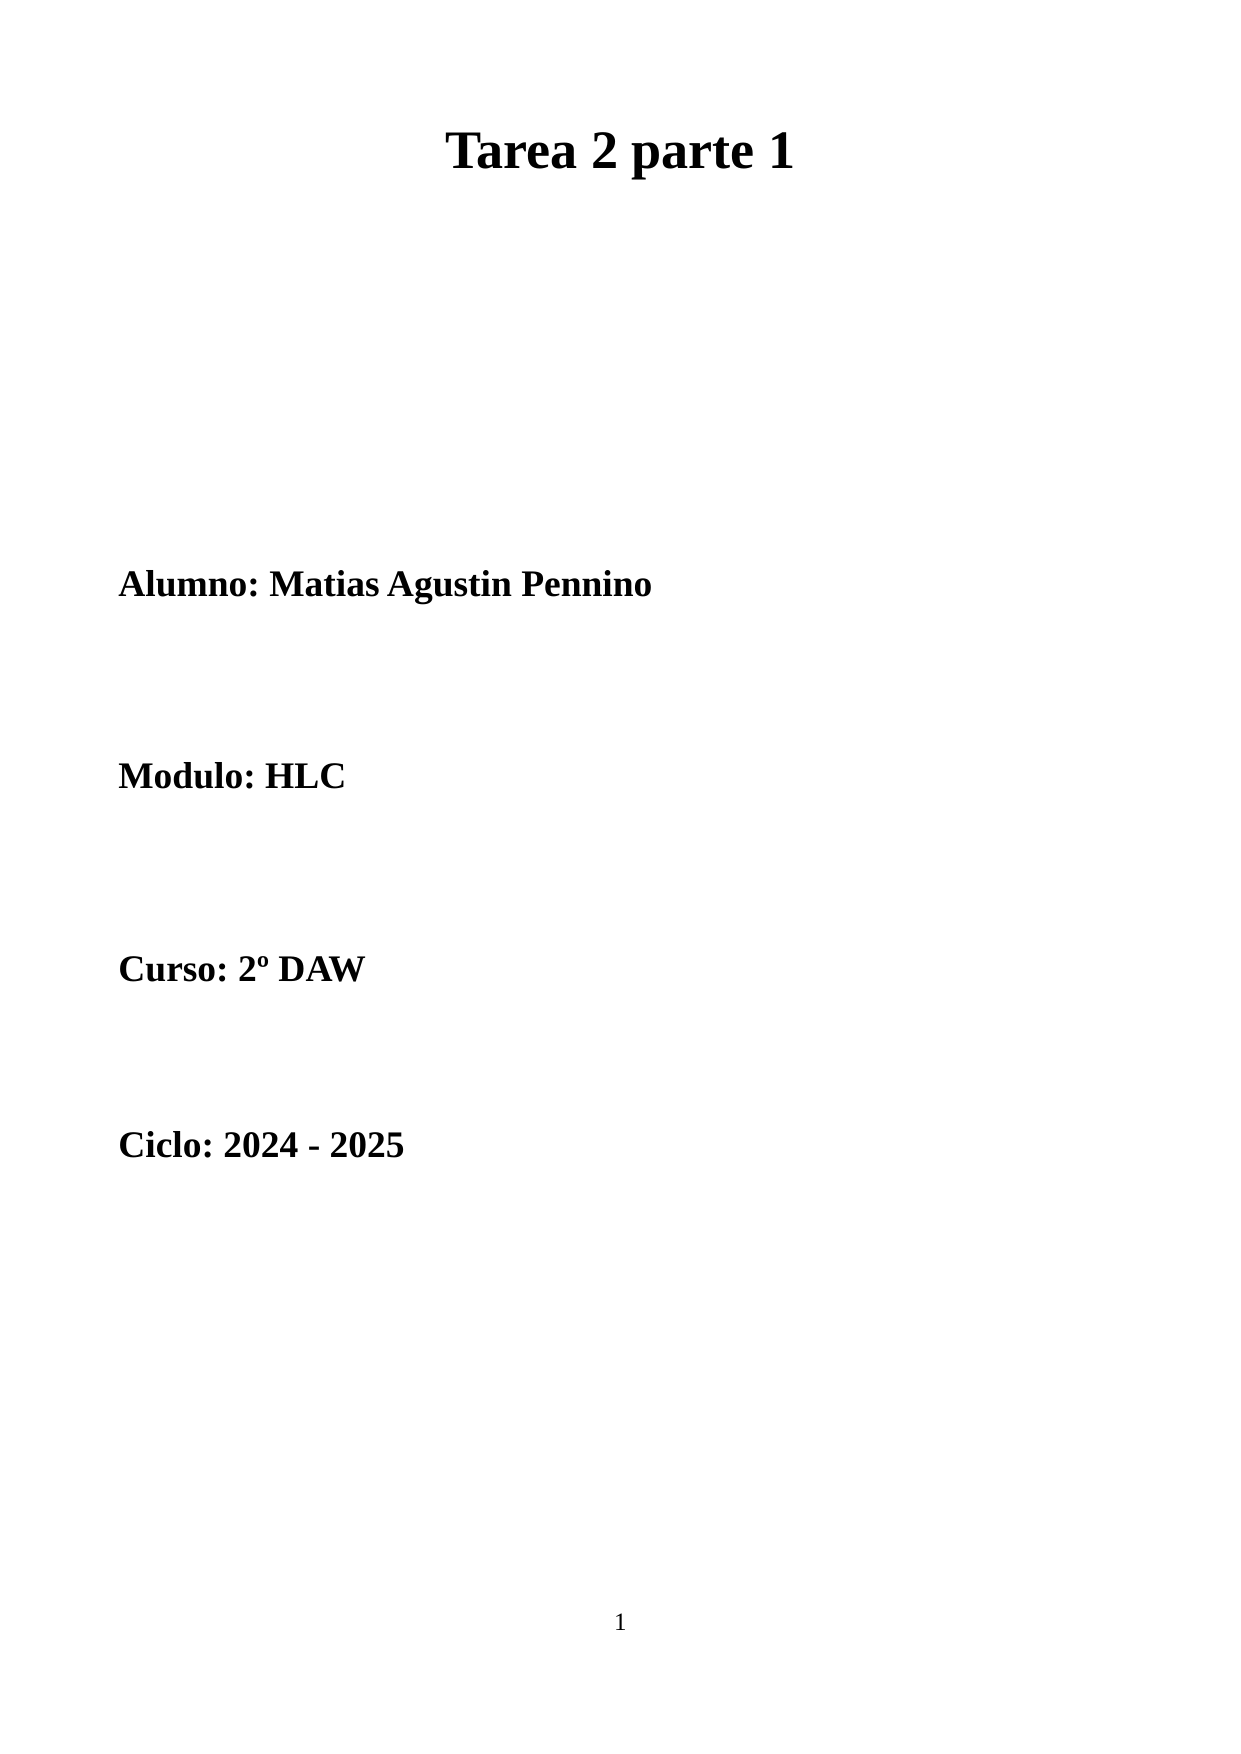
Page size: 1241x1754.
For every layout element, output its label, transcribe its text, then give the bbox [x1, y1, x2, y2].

text Tarea 2 parte 1 [118, 118, 1122, 180]
text Alumno: Matias Agustin Pennino [118, 561, 1122, 604]
text Modulo: HLC [118, 754, 1122, 797]
text Ciclo: 2024 - 2025 [118, 1122, 1122, 1165]
text Curso: 2º DAW [118, 946, 1122, 989]
